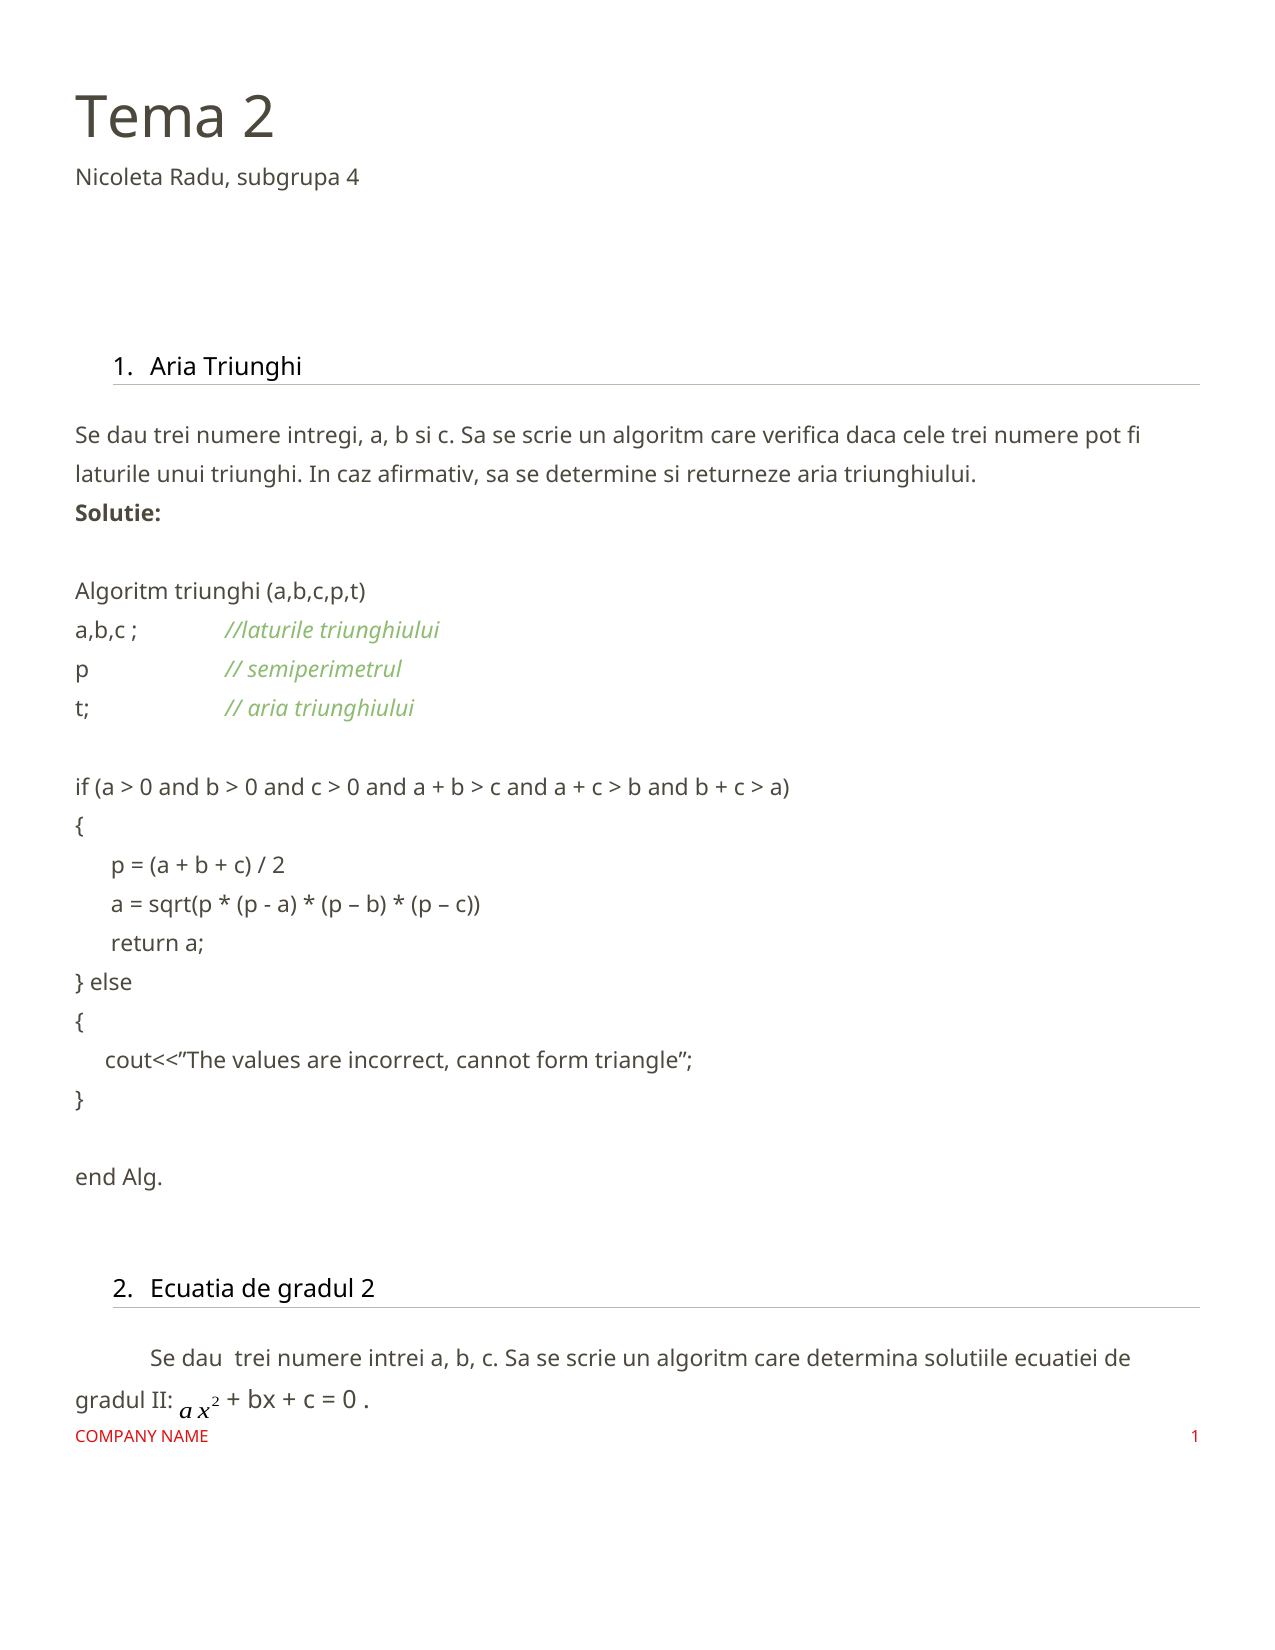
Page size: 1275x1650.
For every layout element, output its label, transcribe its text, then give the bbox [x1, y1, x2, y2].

text Se dau trei numere intrei a, b, c. Sa se scrie un algoritm care determina solutiile ecuatiei de gradul II: + bx + c = 0 . Solutie: Algoritm ecuatie (a,b,c) [75, 1342, 1200, 1423]
subtitle Aria Triunghi [112, 348, 1200, 385]
text Tema 2 Nicoleta Radu, subgrupa 4 [75, 75, 1200, 304]
subtitle Ecuatia de gradul 2 [112, 1271, 1200, 1308]
text Se dau trei numere intregi, a, b si c. Sa se scrie un algoritm care verifica daca cele trei numere pot fi laturile unui triunghi. In caz afirmativ, sa se determine si returneze aria triunghiului. Solutie: Algoritm triunghi (a,b,c,p,t) a,b,c ; //laturile triunghiului p // semiperimetrul t; // aria triunghiului if (a > 0 and b > 0 and c > 0 and a + b > c and a + c > b and b + c > a) { p = (a + b + c) / 2 a = sqrt(p * (p - a) * (p – b) * (p – c)) return a; } else { cout<<”The values are incorrect, cannot form triangle”; } end Alg. [75, 419, 1200, 1192]
